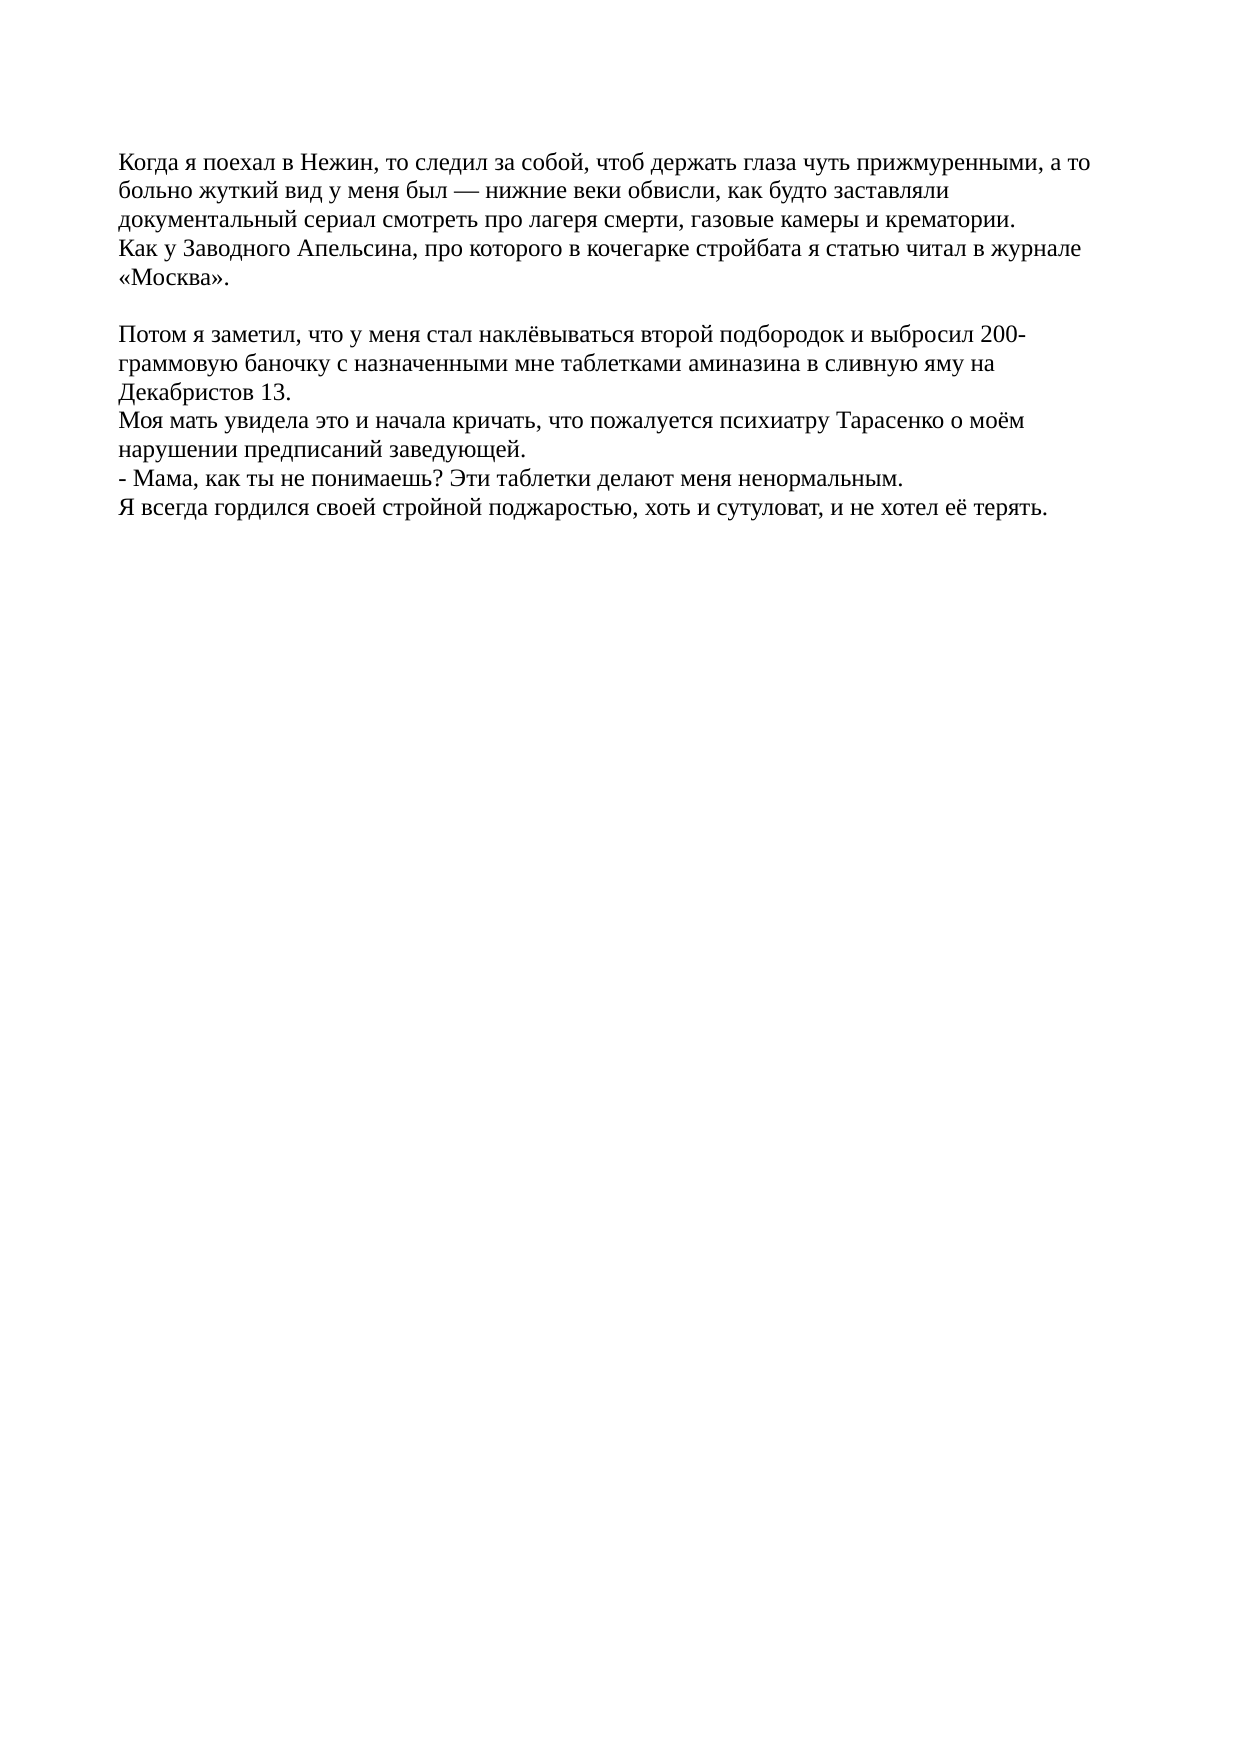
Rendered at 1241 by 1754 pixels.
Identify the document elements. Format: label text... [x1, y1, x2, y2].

text Потом я заметил, что у меня стал наклёвываться второй подбородок и выбросил 200-граммовую баночку с назначенными мне таблетками аминазина в сливную яму на Декабристов 13. [118, 319, 1122, 406]
text - Мама, как ты не понимаешь? Эти таблетки делают меня ненормальным. [118, 463, 1122, 492]
text Когда я поехал в Нежин, то следил за собой, чтоб держать глаза чуть прижмуренными, а то больно жуткий вид у меня был — нижние веки обвисли, как будто заставляли документальный сериал смотреть про лагеря смерти, газовые камеры и крематории. [118, 147, 1122, 233]
text Моя мать увидела это и начала кричать, что пожалуется психиатру Тарасенко о моём нарушении предписаний заведующей. [118, 406, 1122, 463]
text Как у Заводного Апельсина, про которого в кочегарке стройбата я статью читал в журнале «Москва». [118, 233, 1122, 291]
text Я всегда гордился своей стройной поджаростью, хоть и сутуловат, и не хотел её терять. [118, 492, 1122, 521]
